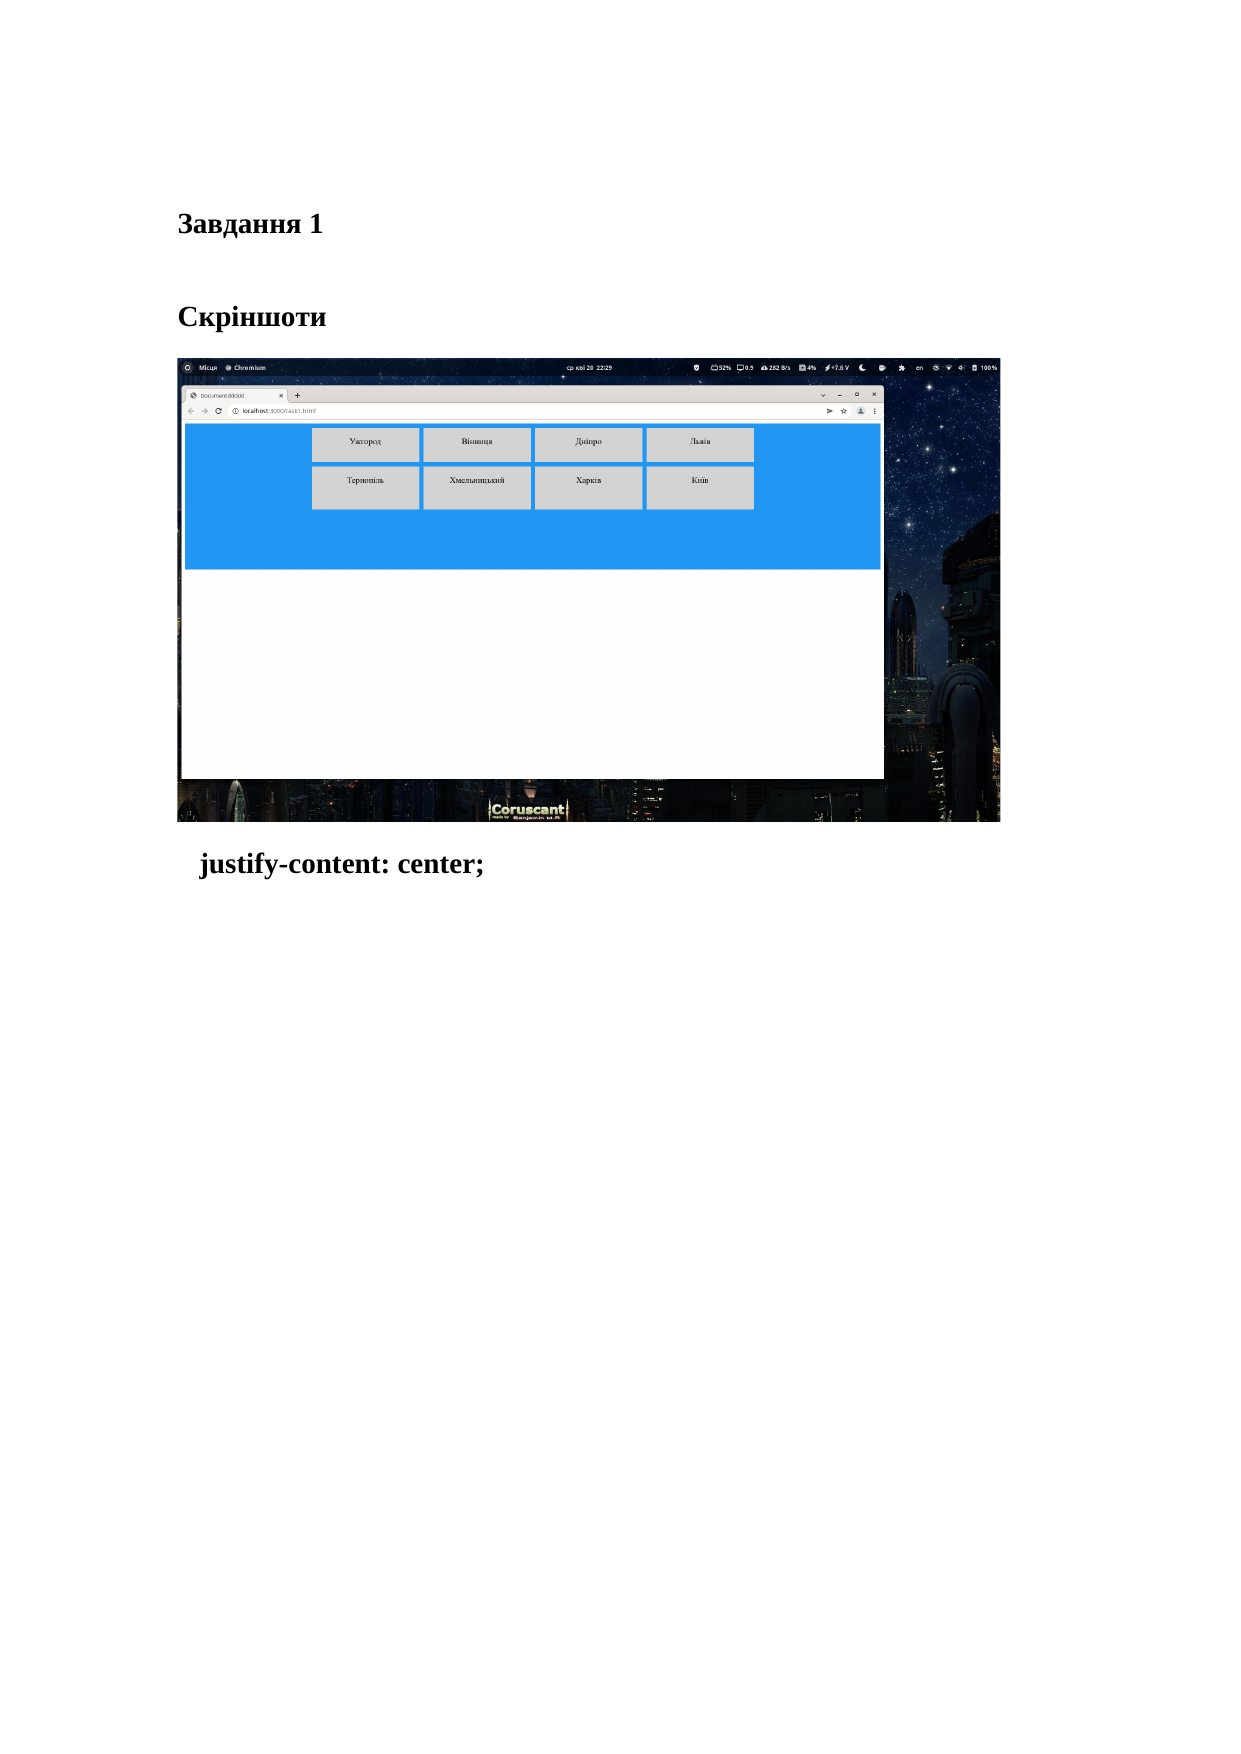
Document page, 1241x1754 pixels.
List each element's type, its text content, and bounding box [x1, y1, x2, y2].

picture [177, 358, 1001, 822]
text Завдання 1 [177, 207, 1152, 240]
text justify-content: center; [177, 846, 1152, 880]
text Скріншоти [177, 299, 1152, 333]
